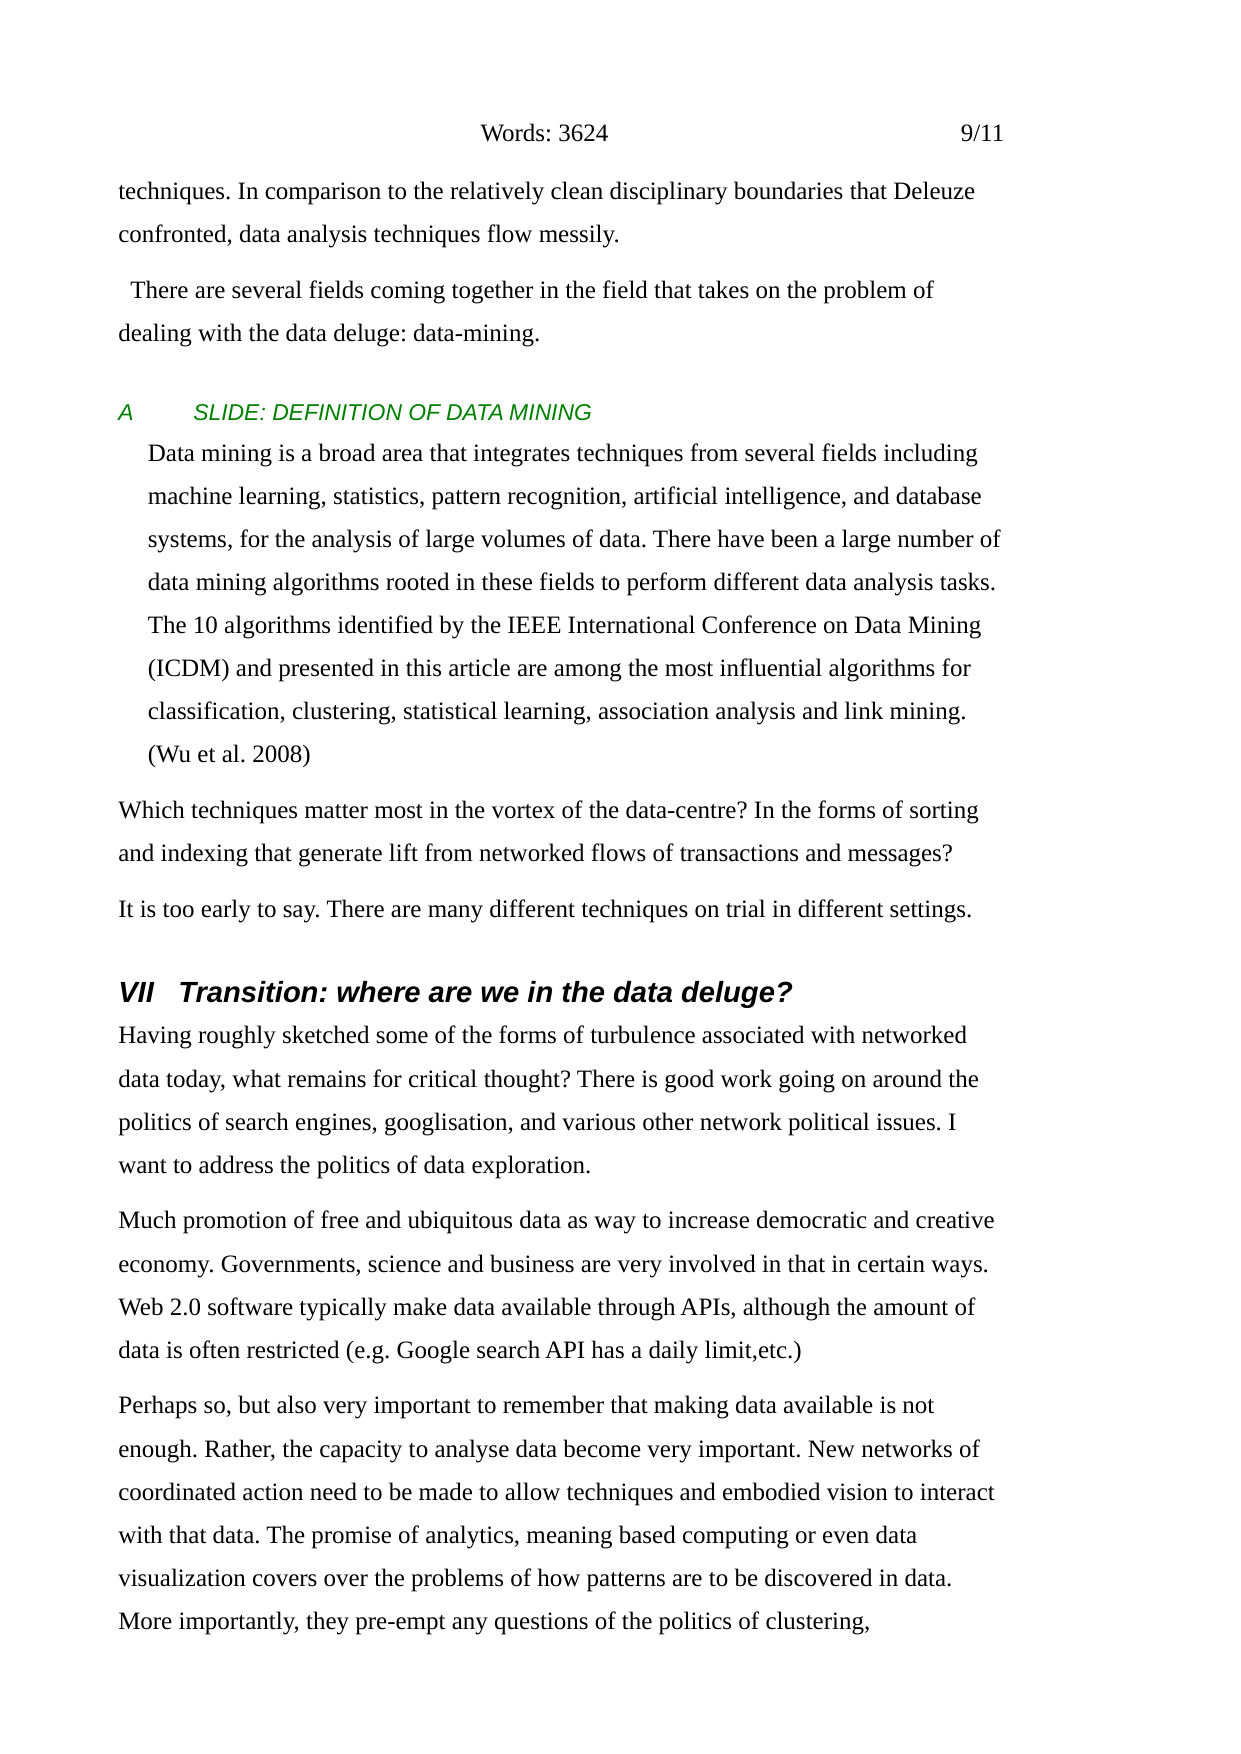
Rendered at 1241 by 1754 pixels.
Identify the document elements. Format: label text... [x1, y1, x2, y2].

text Much promotion of free and ubiquitous data as way to increase democratic and creative economy. Governments, science and business are very involved in that in certain ways. Web 2.0 software typically make data available through APIs, although the amount of data is often restricted (e.g. Google search API has a daily limit,etc.) [118, 1206, 1004, 1364]
text Data mining is a broad area that integrates techniques from several fields including machine learning, statistics, pattern recognition, artificial intelligence, and database systems, for the analysis of large volumes of data. There have been a large number of data mining algorithms rooted in these fields to perform different data analysis tasks. The 10 algorithms identified by the IEEE International Conference on Data Mining (ICDM) and presented in this article are among the most influential algorithms for classification, clustering, statistical learning, association analysis and link mining.(Wu et al. 2008) [148, 438, 1004, 768]
subtitle SLIDE: definition of data mining [118, 399, 1004, 425]
text Perhaps so, but also very important to remember that making data available is not enough. Rather, the capacity to analyse data become very important. New networks of coordinated action need to be made to allow techniques and embodied vision to interact with that data. The promise of analytics, meaning based computing or even data visualization covers over the problems of how patterns are to be discovered in data. More importantly, they pre-empt any questions of the politics of clustering, [118, 1391, 1004, 1635]
text It is too early to say. There are many different techniques on trial in different settings. [118, 894, 1004, 923]
text There are several fields coming together in the field that takes on the problem of dealing with the data deluge: data-mining. [118, 275, 1004, 347]
text Which techniques matter most in the vortex of the data-centre? In the forms of sorting and indexing that generate lift from networked flows of transactions and messages? [118, 795, 1004, 867]
text techniques. In comparison to the relatively clean disciplinary boundaries that Deleuze confronted, data analysis techniques flow messily. [118, 176, 1004, 248]
subtitle Transition: where are we in the data deluge? [118, 974, 1004, 1008]
text Having roughly sketched some of the forms of turbulence associated with networked data today, what remains for critical thought? There is good work going on around the politics of search engines, googlisation, and various other network political issues. I want to address the politics of data exploration. [118, 1021, 1004, 1179]
